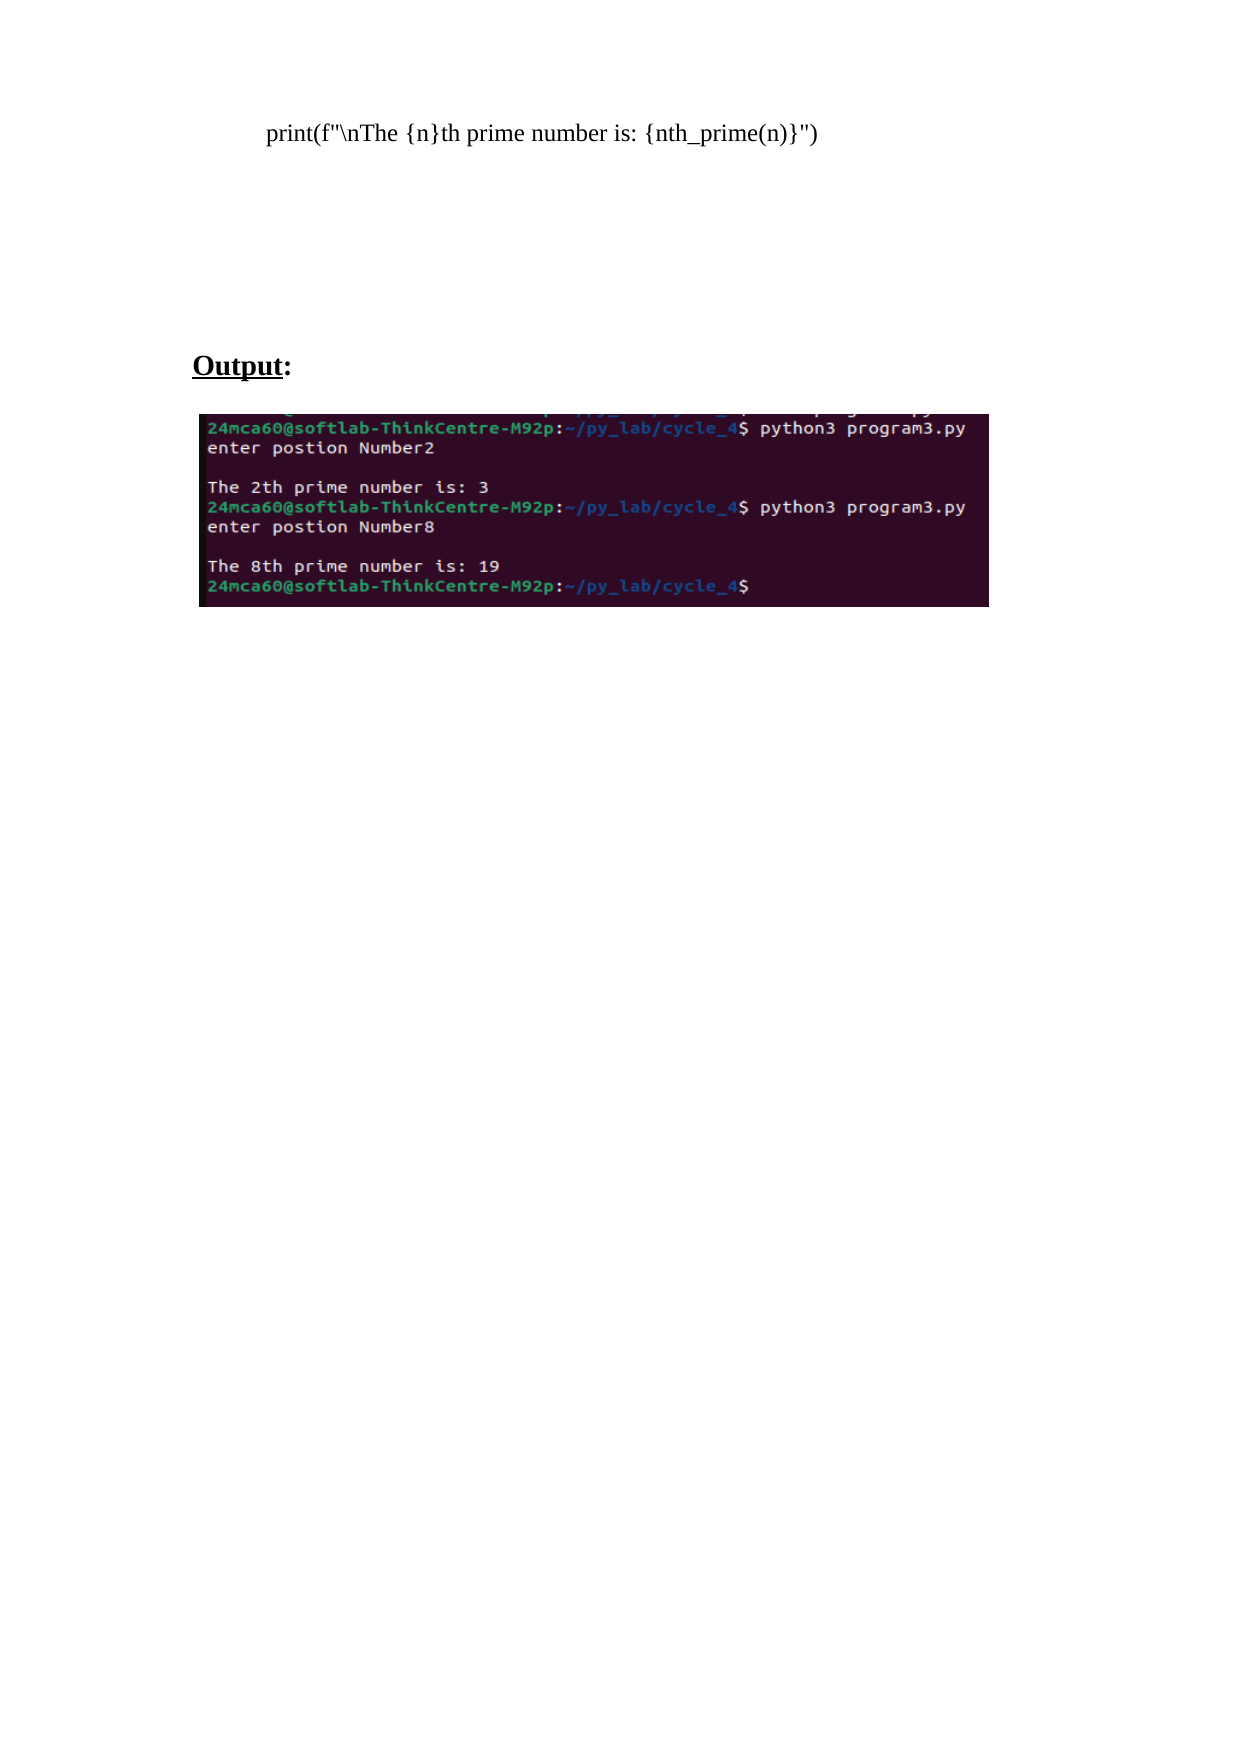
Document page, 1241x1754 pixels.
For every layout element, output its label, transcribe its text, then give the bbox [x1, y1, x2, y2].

text Output: [118, 348, 1122, 382]
picture [199, 414, 989, 607]
text print(f"\nThe {n}th prime number is: {nth_prime(n)}") [118, 118, 1122, 147]
